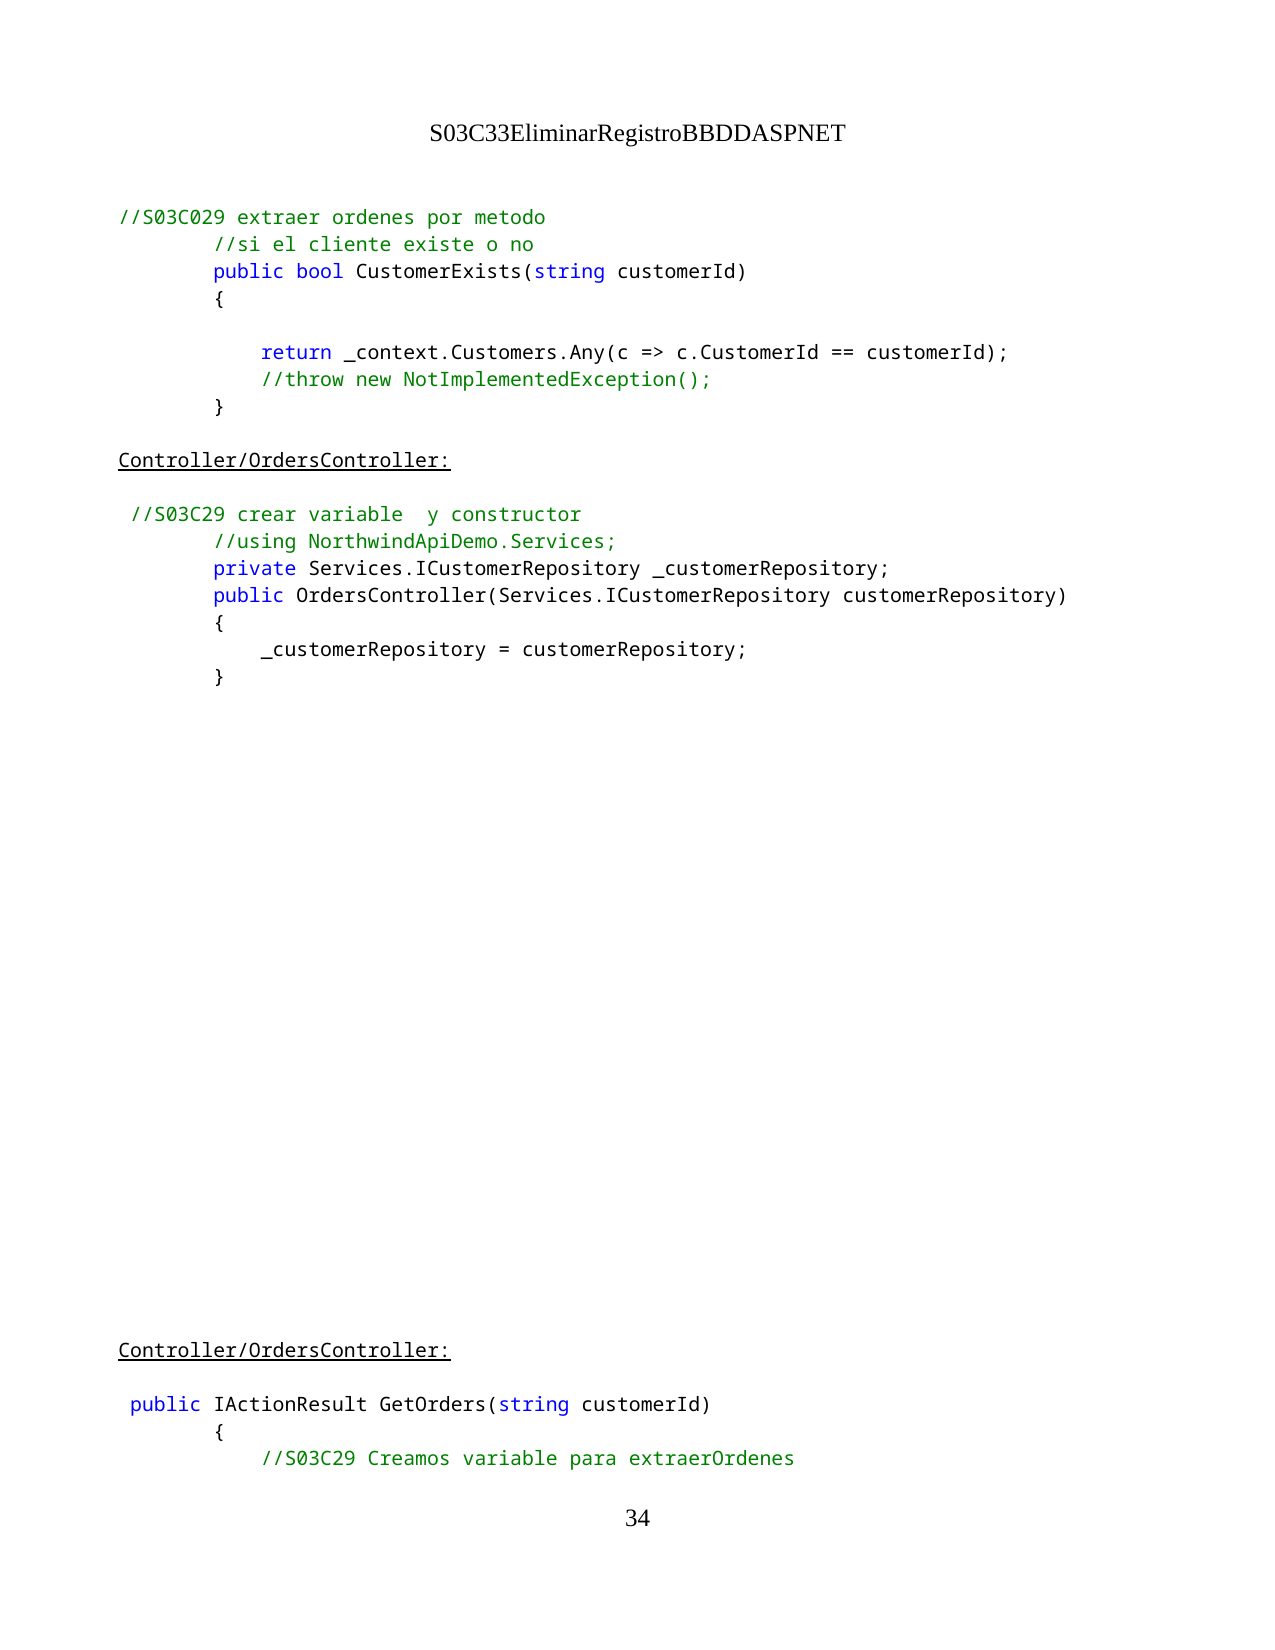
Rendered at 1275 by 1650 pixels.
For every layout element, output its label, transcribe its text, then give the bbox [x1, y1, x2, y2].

text _customerRepository = customerRepository; [118, 635, 1157, 662]
text Controller/OrdersController: [118, 446, 1157, 473]
text { [118, 1417, 1157, 1444]
text } [118, 392, 1157, 419]
text public bool CustomerExists(string customerId) [118, 257, 1157, 284]
text //throw new NotImplementedException(); [118, 365, 1157, 392]
text public OrdersController(Services.ICustomerRepository customerRepository) [118, 581, 1157, 608]
text private Services.ICustomerRepository _customerRepository; [118, 554, 1157, 581]
text //S03C29 crear variable y constructor [118, 500, 1157, 527]
text } [118, 662, 1157, 689]
text public IActionResult GetOrders(string customerId) [118, 1390, 1157, 1417]
text { [118, 284, 1157, 311]
text //S03C29 Creamos variable para extraerOrdenes [118, 1444, 1157, 1471]
text { [118, 608, 1157, 635]
text return _context.Customers.Any(c => c.CustomerId == customerId); [118, 338, 1157, 365]
text //S03C029 extraer ordenes por metodo [118, 203, 1157, 230]
text Controller/OrdersController: [118, 1336, 1157, 1363]
text //using NorthwindApiDemo.Services; [118, 527, 1157, 554]
text //si el cliente existe o no [118, 230, 1157, 257]
